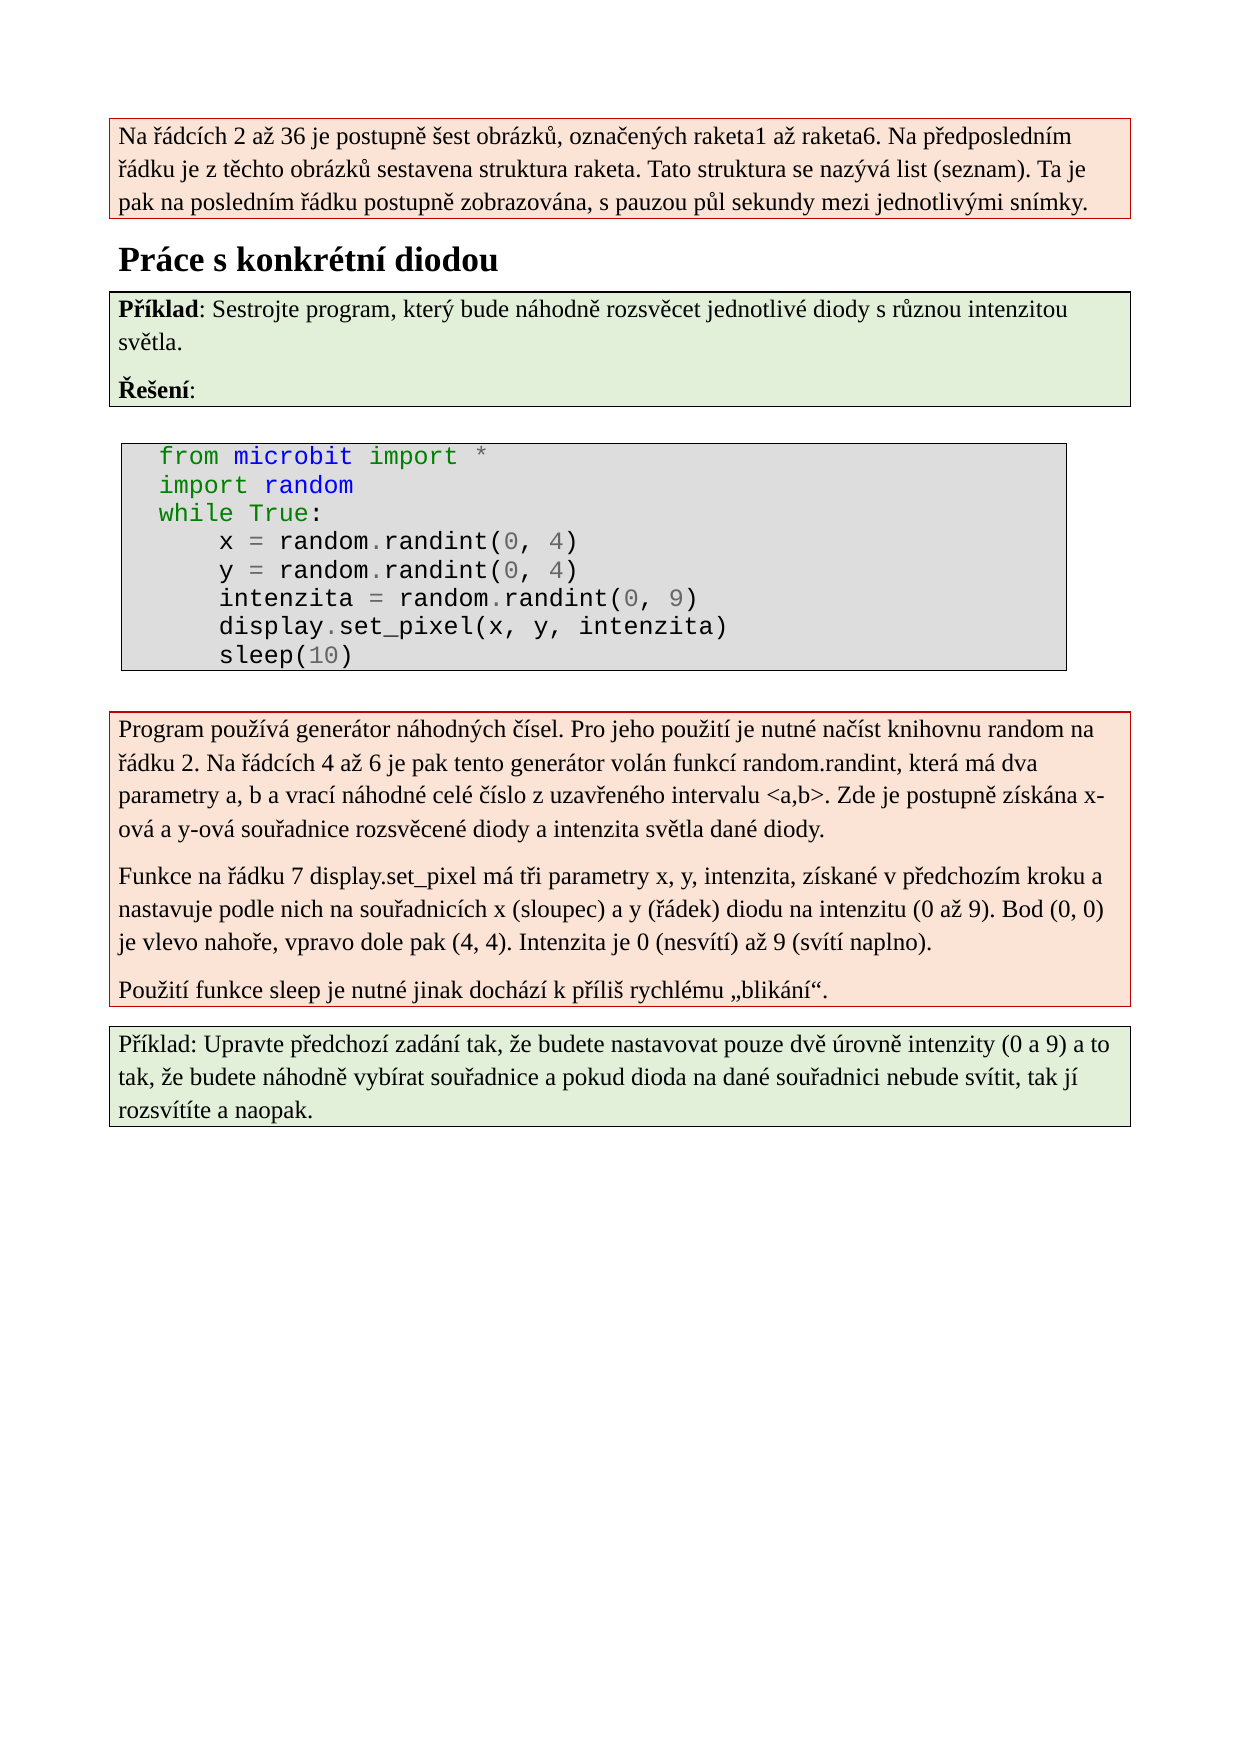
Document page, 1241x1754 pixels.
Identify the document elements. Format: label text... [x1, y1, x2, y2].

text sleep(10) [158, 642, 1066, 671]
text Řešení: [110, 372, 1130, 406]
text Program používá generátor náhodných čísel. Pro jeho použití je nutné načíst knihovnu random na řádku 2. Na řádcích 4 až 6 je pak tento generátor volán funkcí random.randint, která má dva parametry a, b a vrací náhodné celé číslo z uzavřeného intervalu <a,b>. Zde je postupně získána x-ová a y-ová souřadnice rozsvěcené diody a intenzita světla dané diody. [110, 713, 1130, 842]
text Na řádcích 2 až 36 je postupně šest obrázků, označených raketa1 až raketa6. Na předposledním řádku je z těchto obrázků sestavena struktura raketa. Tato struktura se nazývá list (seznam). Ta je pak na posledním řádku postupně zobrazována, s pauzou půl sekundy mezi jednotlivými snímky. [110, 119, 1130, 218]
text while True: [158, 501, 1066, 529]
text y = random.randint(0, 4) [158, 557, 1066, 586]
subtitle Práce s konkrétní diodou [118, 238, 1122, 279]
text Příklad: Upravte předchozí zadání tak, že budete nastavovat pouze dvě úrovně intenzity (0 a 9) a to tak, že budete náhodně vybírat souřadnice a pokud dioda na dané souřadnici nebude svítit, tak jí rozsvítíte a naopak. [110, 1027, 1130, 1126]
text Použití funkce sleep je nutné jinak dochází k příliš rychlému „blikání“. [110, 972, 1130, 1006]
text Funkce na řádku 7 display.set_pixel má tři parametry x, y, intenzita, získané v předchozím kroku a nastavuje podle nich na souřadnicích x (sloupec) a y (řádek) diodu na intenzitu (0 až 9). Bod (0, 0) je vlevo nahoře, vpravo dole pak (4, 4). Intenzita je 0 (nesvítí) až 9 (svítí naplno). [110, 858, 1130, 956]
text Příklad: Sestrojte program, který bude náhodně rozsvěcet jednotlivé diody s různou intenzitou světla. [110, 293, 1130, 356]
text import random [158, 472, 1066, 501]
text from microbit import * [158, 444, 1066, 472]
text display.set_pixel(x, y, intenzita) [158, 614, 1066, 642]
text x = random.randint(0, 4) [158, 529, 1066, 557]
text intenzita = random.randint(0, 9) [158, 586, 1066, 614]
